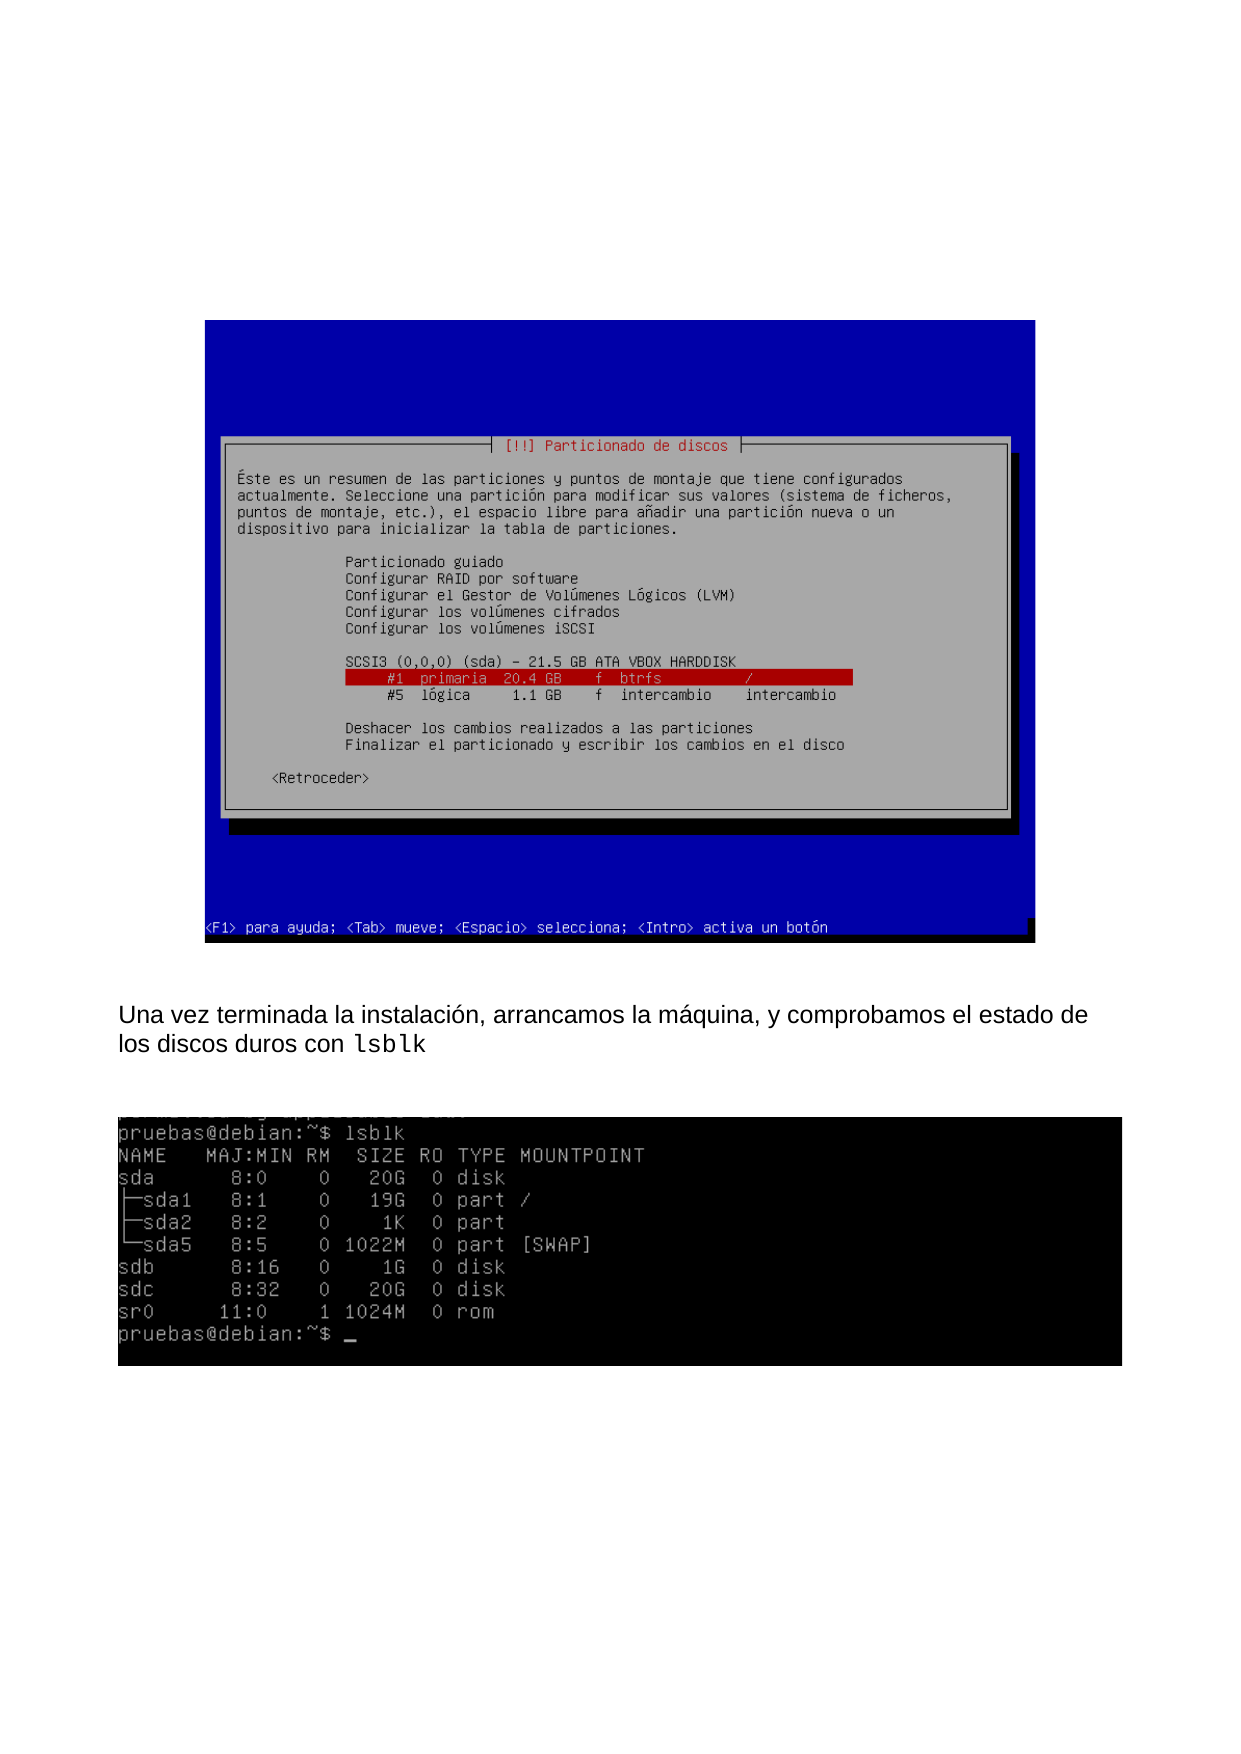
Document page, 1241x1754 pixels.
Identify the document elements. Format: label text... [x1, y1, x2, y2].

picture [204, 320, 1036, 943]
text Una vez terminada la instalación, arrancamos la máquina, y comprobamos el estado de los discos duros con lsblk [118, 1001, 1122, 1060]
picture [118, 1117, 1123, 1366]
